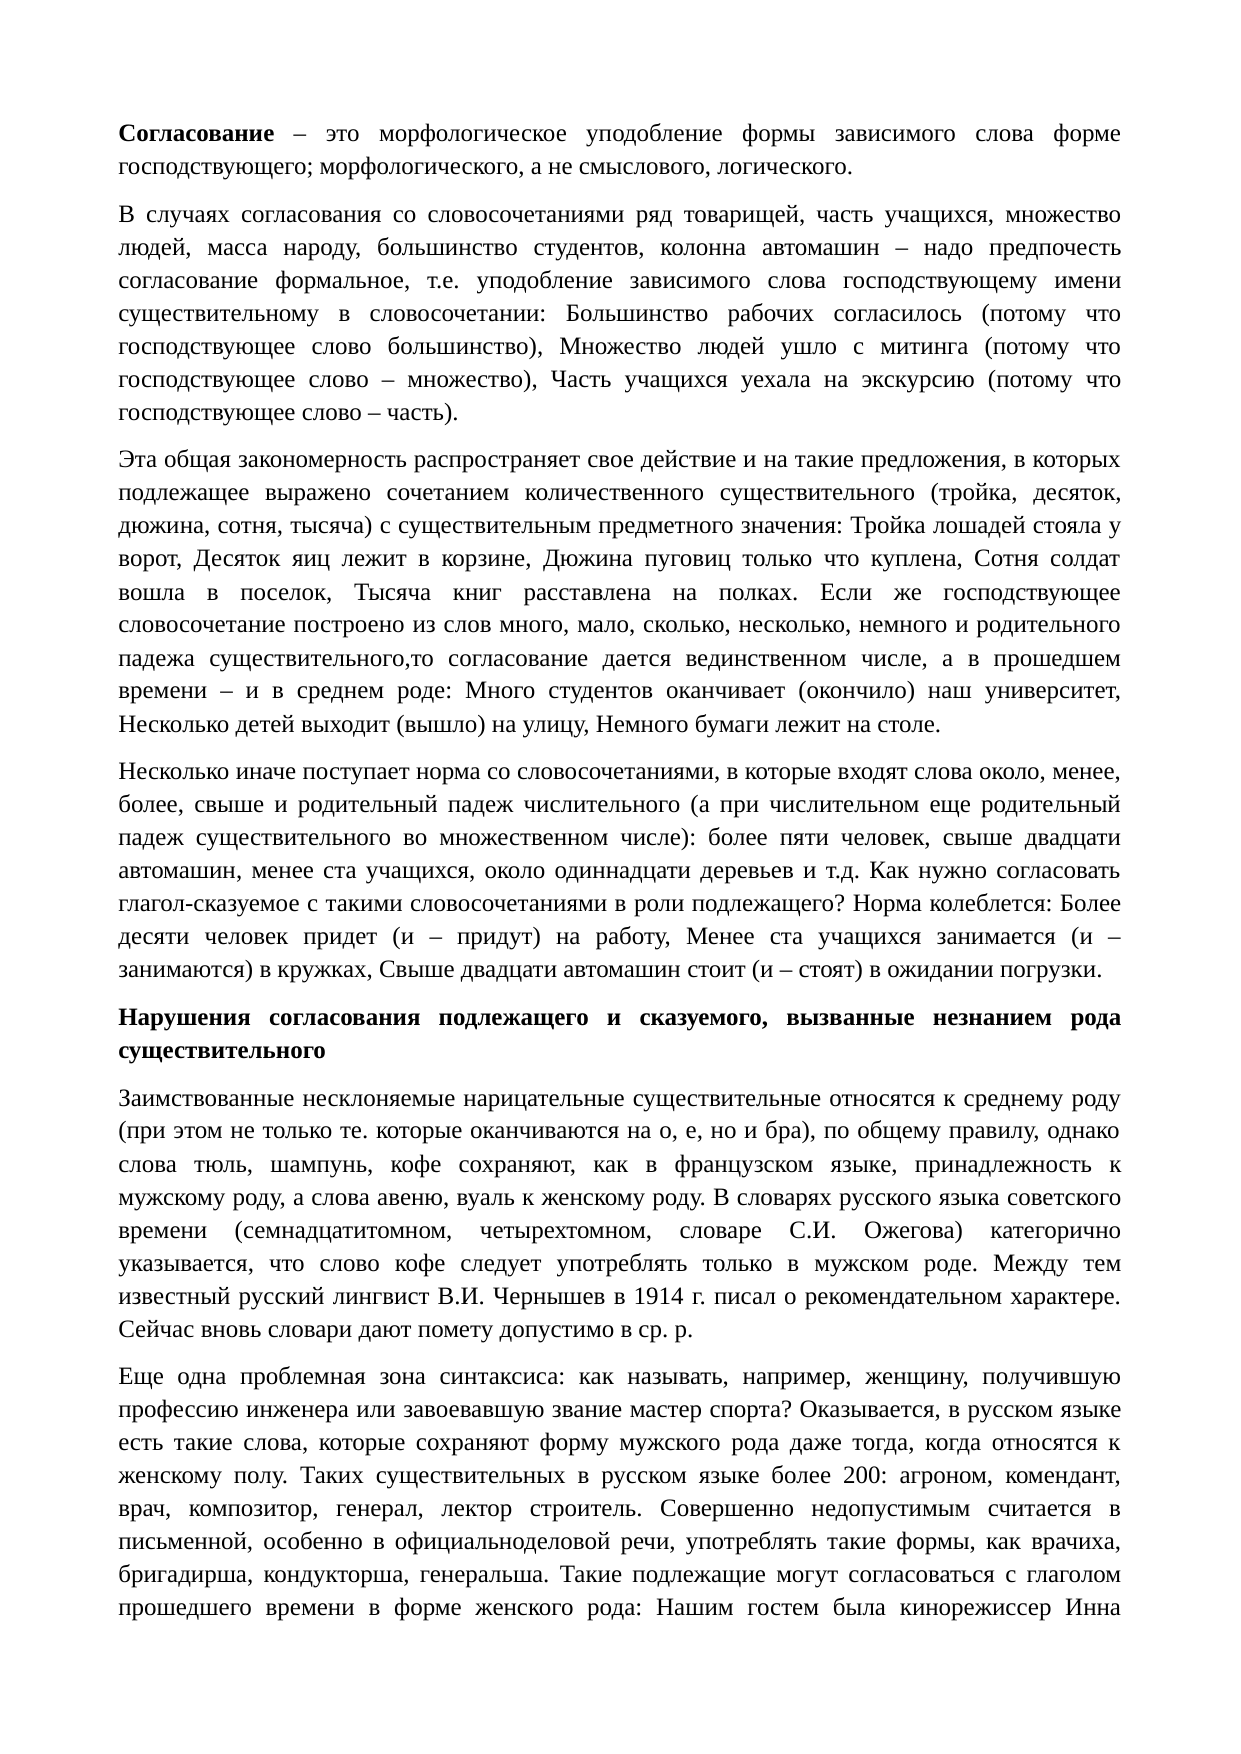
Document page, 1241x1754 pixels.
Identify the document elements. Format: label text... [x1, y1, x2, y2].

text В случаях согласования со словосочетаниями ряд товарищей, часть учащихся, множество людей, масса народу, большинство студентов, колонна автомашин – надо предпочесть согласование формальное, т.е. уподобление зависимого слова господствующему имени существительному в словосочетании: Большинство рабочих согласилось (потому что господствующее слово большинство), Множество людей ушло с митинга (потому что господствующее слово – множество), Часть учащихся уехала на экскурсию (потому что господствующее слово – часть). [118, 199, 1122, 426]
text Согласование – это морфологическое уподобление формы зависимого слова форме господствующего; морфологического, а не смыслового, логического. [118, 118, 1122, 180]
text Заимствованные несклоняемые нарицательные существительные относятся к среднему роду (при этом не только те. которые оканчиваются на о, е, но и бра), по общему правилу, однако слова тюль, шампунь, кофе сохраняют, как в французском языке, принадлежность к мужскому роду, а слова авеню, вуаль к женскому роду. В словарях русского языка советского времени (семнадцатитомном, четырехтомном, словаре С.И. Ожегова) категорично указывается, что слово кофе следует употреблять только в мужском роде. Между тем известный русский лингвист В.И. Чернышев в 1914 г. писал о рекомендательном характере. Сейчас вновь словари дают помету допустимо в ср. р. [118, 1083, 1122, 1342]
text Нарушения согласования подлежащего и сказуемого, вызванные незнанием рода существительного [118, 1002, 1122, 1064]
text Эта общая закономерность распространяет свое действие и на такие предложения, в которых подлежащее выражено сочетанием количественного существительного (тройка, десяток, дюжина, сотня, тысяча) с существительным предметного значения: Тройка лошадей стояла у ворот, Десяток яиц лежит в корзине, Дюжина пуговиц только что куплена, Сотня солдат вошла в поселок, Тысяча книг расставлена на полках. Если же господствующее словосочетание построено из слов много, мало, сколько, несколько, немного и родительного падежа существительного,то согласование дается вединственном числе, а в прошедшем времени – и в среднем роде: Много студентов оканчивает (окончило) наш университет, Несколько детей выходит (вышло) на улицу, Немного бумаги лежит на столе. [118, 444, 1122, 737]
text Несколько иначе поступает норма со словосочетаниями, в которые входят слова около, менее, более, свыше и родительный падеж числительного (а при числительном еще родительный падеж существительного во множественном числе): более пяти человек, свыше двадцати автомашин, менее ста учащихся, около одиннадцати деревьев и т.д. Как нужно согласовать глагол-сказуемое с такими словосочетаниями в роли подлежащего? Норма колеблется: Более десяти человек придет (и – придут) на работу, Менее ста учащихся занимается (и – занимаются) в кружках, Свыше двадцати автомашин стоит (и – стоят) в ожидании погрузки. [118, 756, 1122, 983]
text Еще одна проблемная зона синтаксиса: как называть, например, женщину, получившую профессию инженера или завоевавшую звание мастер спорта? Оказывается, в русском языке есть такие слова, которые сохраняют форму мужского рода даже тогда, когда относятся к женскому полу. Таких существительных в русском языке более 200: агроном, комендант, врач, композитор, генерал, лектор строитель. Совершенно недопустимым считается в письменной, особенно в официальноделовой речи, употреблять такие формы, как врачиха, бригадирша, кондукторша, генеральша. Такие подлежащие могут согласоваться с глаголом прошедшего времени в форме женского рода: Нашим гостем была кинорежиссер Инна [118, 1361, 1122, 1621]
